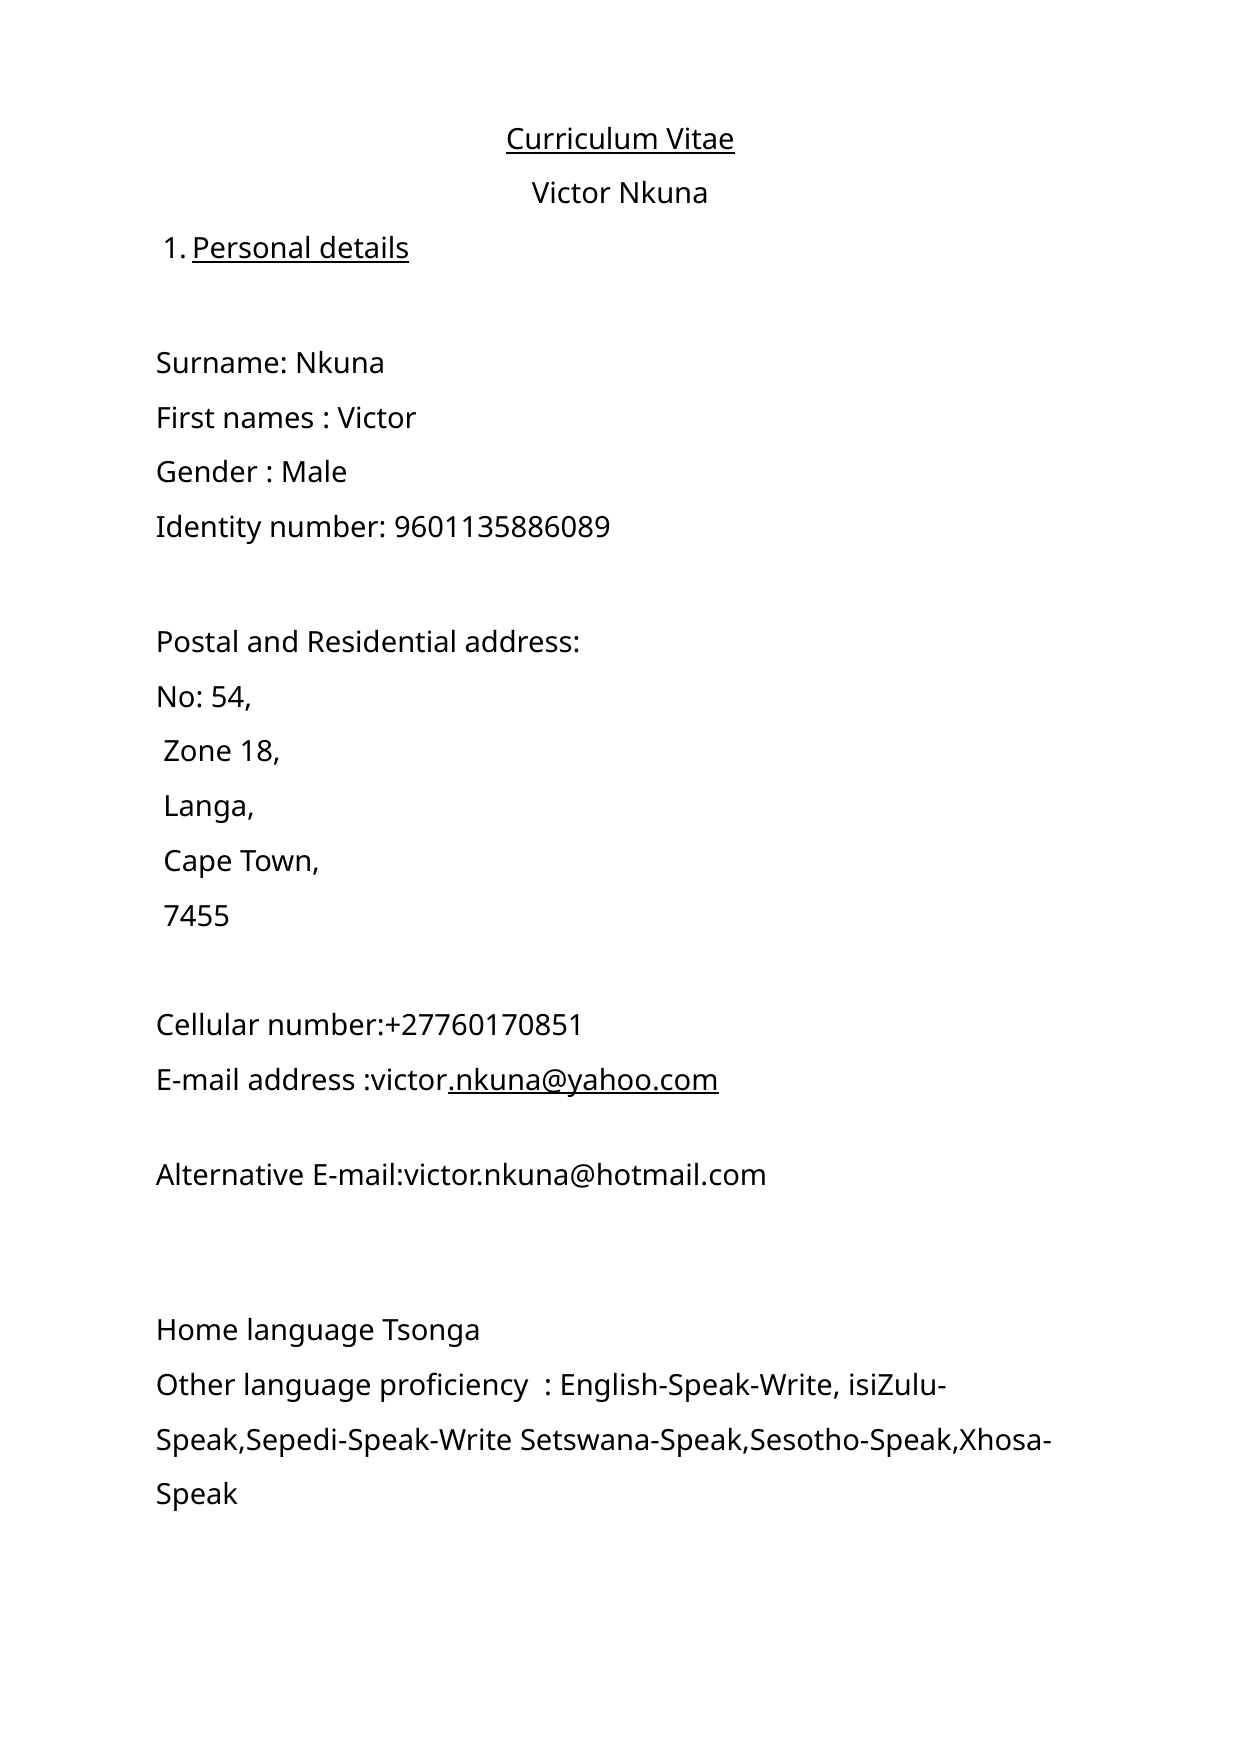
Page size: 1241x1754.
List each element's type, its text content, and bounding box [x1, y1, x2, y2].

text Home language Tsonga [156, 1309, 1122, 1349]
text Alternative E-mail:victor.nkuna@hotmail.com [156, 1154, 1122, 1194]
text Surname: Nkuna [156, 342, 1122, 382]
text Identity number: 9601135886089 [156, 506, 1122, 546]
text Other language proficiency : English-Speak-Write, isiZulu-Speak,Sepedi-Speak-Write Setswana-Speak,Sesotho-Speak,Xhosa-Speak [156, 1364, 1122, 1513]
text First names : Victor [156, 397, 1122, 437]
text Gender : Male [156, 452, 1122, 491]
text Cape Town, [156, 840, 1122, 880]
text Cellular number:+27760170851 [156, 1004, 1122, 1044]
text E-mail address :victor.nkuna@yahoo.com [156, 1059, 1122, 1098]
text Zone 18, [156, 731, 1122, 770]
text No: 54, [156, 676, 1122, 716]
text Postal and Residential address: [156, 621, 1122, 661]
text 7455 [156, 895, 1122, 934]
text Victor Nkuna [118, 173, 1122, 212]
text Langa, [156, 785, 1122, 825]
text Curriculum Vitae [118, 118, 1122, 158]
list Personal details [162, 227, 1122, 267]
